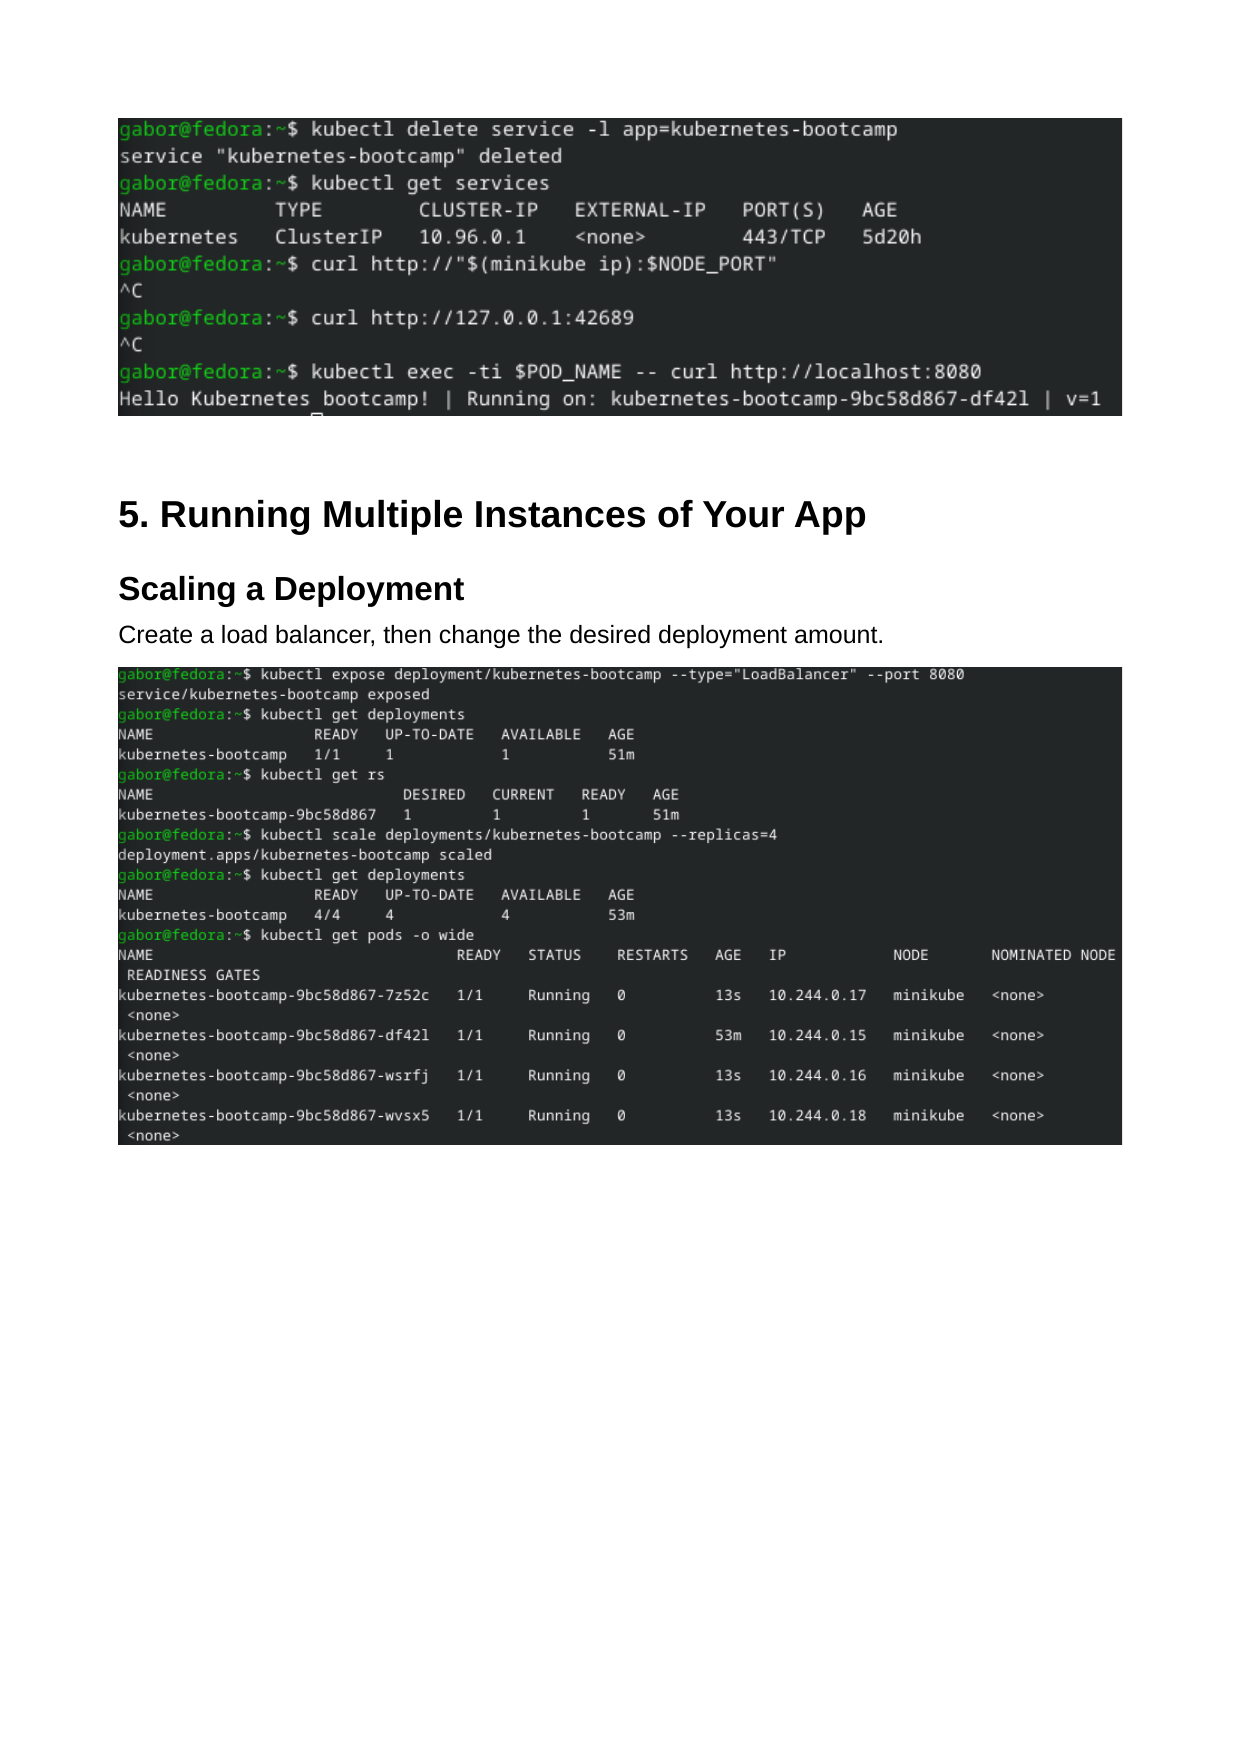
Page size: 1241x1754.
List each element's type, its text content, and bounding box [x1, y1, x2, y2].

subtitle Scaling a Deployment [118, 569, 1122, 607]
picture [118, 667, 1123, 1145]
text Create a load balancer, then change the desired deployment amount. [118, 620, 1122, 649]
subtitle 5. Running Multiple Instances of Your App [118, 493, 1122, 536]
picture [118, 118, 1123, 416]
